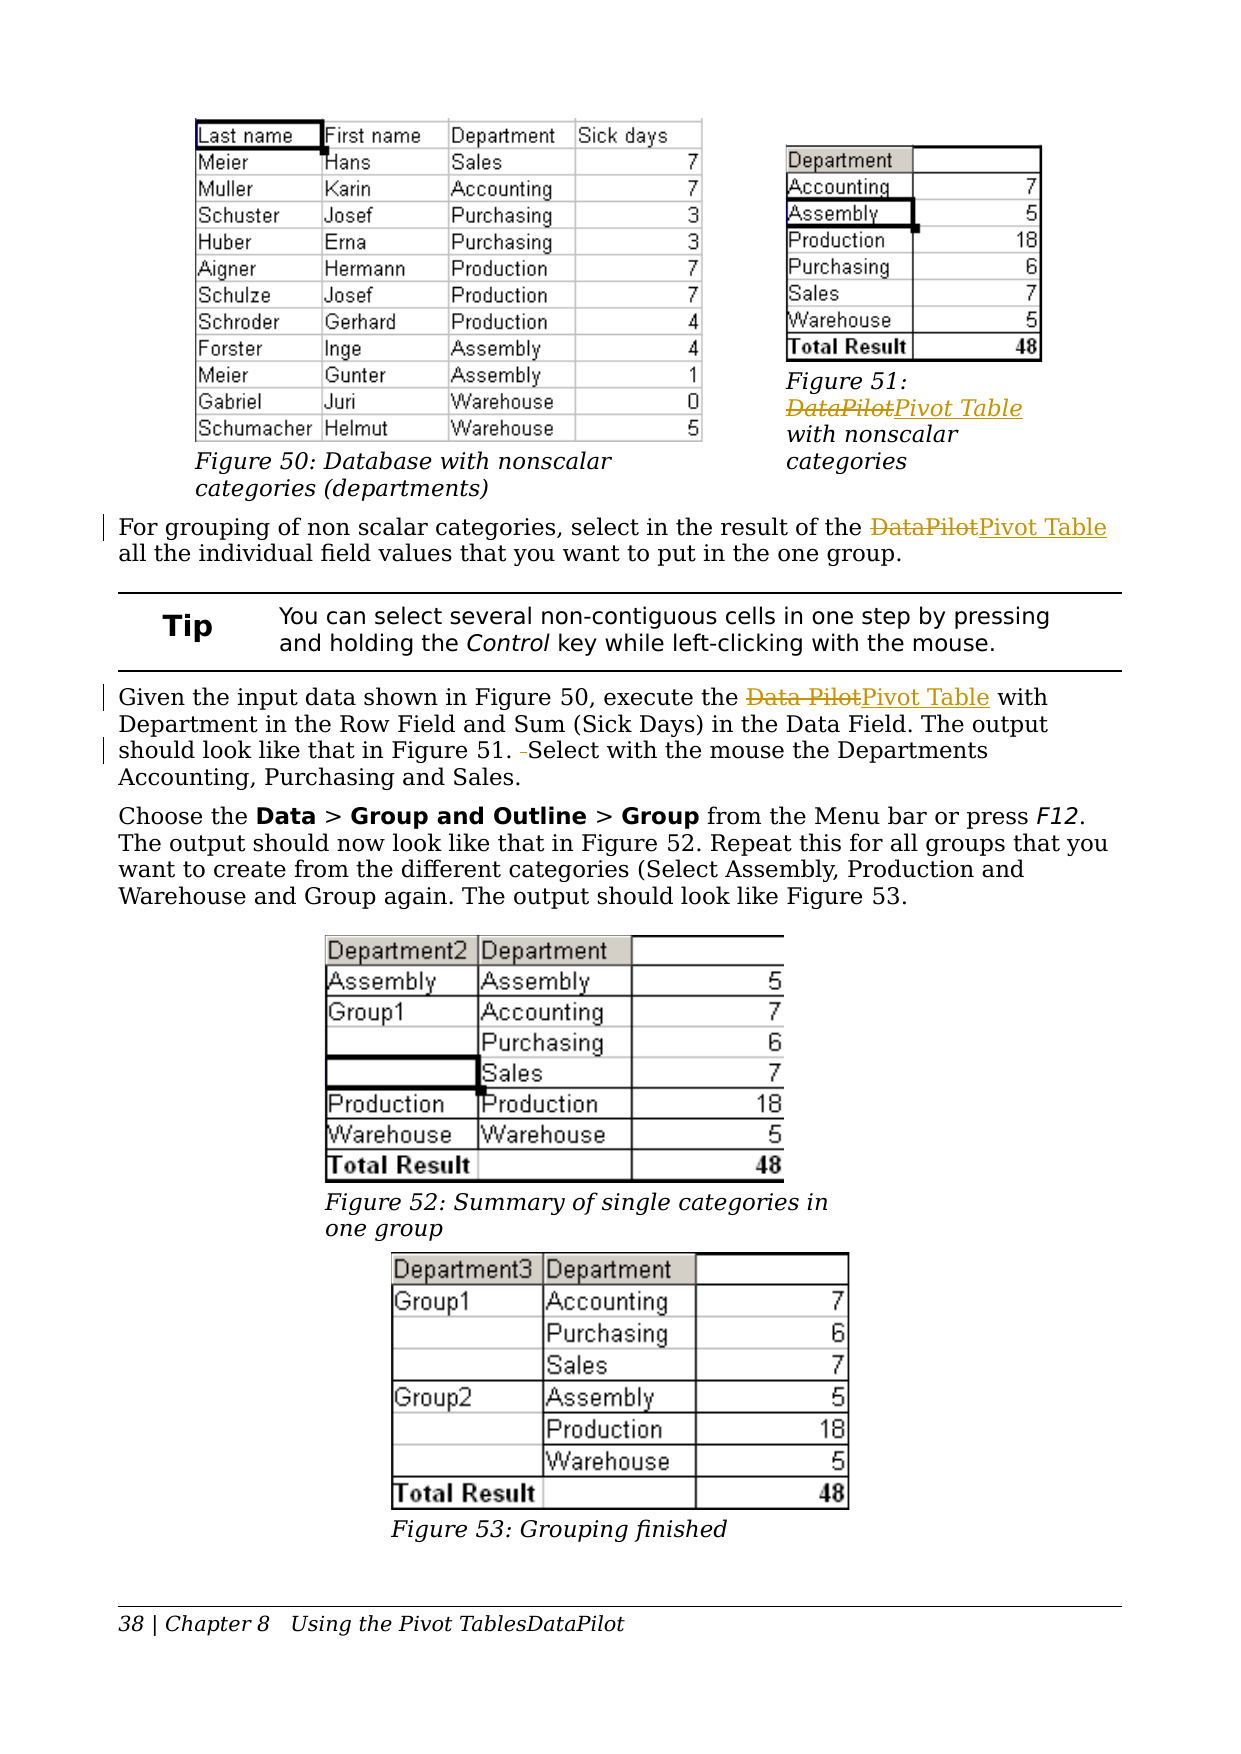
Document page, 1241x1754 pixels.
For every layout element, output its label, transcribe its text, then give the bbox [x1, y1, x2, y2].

picture [324, 935, 784, 1183]
text Choose the Data > Group and Outline > Group from the Menu bar or press F12. The output should now look like that in Figure 52. Repeat this for all groups that you want to create from the different categories (Select Assembly, Production and Warehouse and Group again. The output should look like Figure 53. [118, 803, 1122, 910]
table_header Tip [118, 594, 257, 669]
picture [785, 144, 1043, 362]
picture [391, 1252, 850, 1510]
text Figure 53: Grouping finished [391, 1516, 849, 1543]
text Given the input data shown in Figure 50, execute the Pivot Table with Department in the Row Field and Sum (Sick Days) in the Data Field. The output should look like that in Figure 51. Select with the mouse the Departments Accounting, Purchasing and Sales. [118, 684, 1122, 791]
text Figure 51: Pivot Table with nonscalar categories [786, 368, 1045, 475]
text Figure 52: Summary of single categories in one group [325, 1189, 842, 1242]
text For grouping of non scalar categories, select in the result of the Pivot Table all the individual field values that you want to put in the one group. [118, 514, 1122, 567]
table_header You can select several non-contiguous cells in one step by pressing and holding the Control key while left-clicking with the mouse. [258, 594, 1122, 669]
picture [195, 118, 703, 442]
text Figure 50: Database with nonscalar categories (departments) [195, 448, 734, 501]
